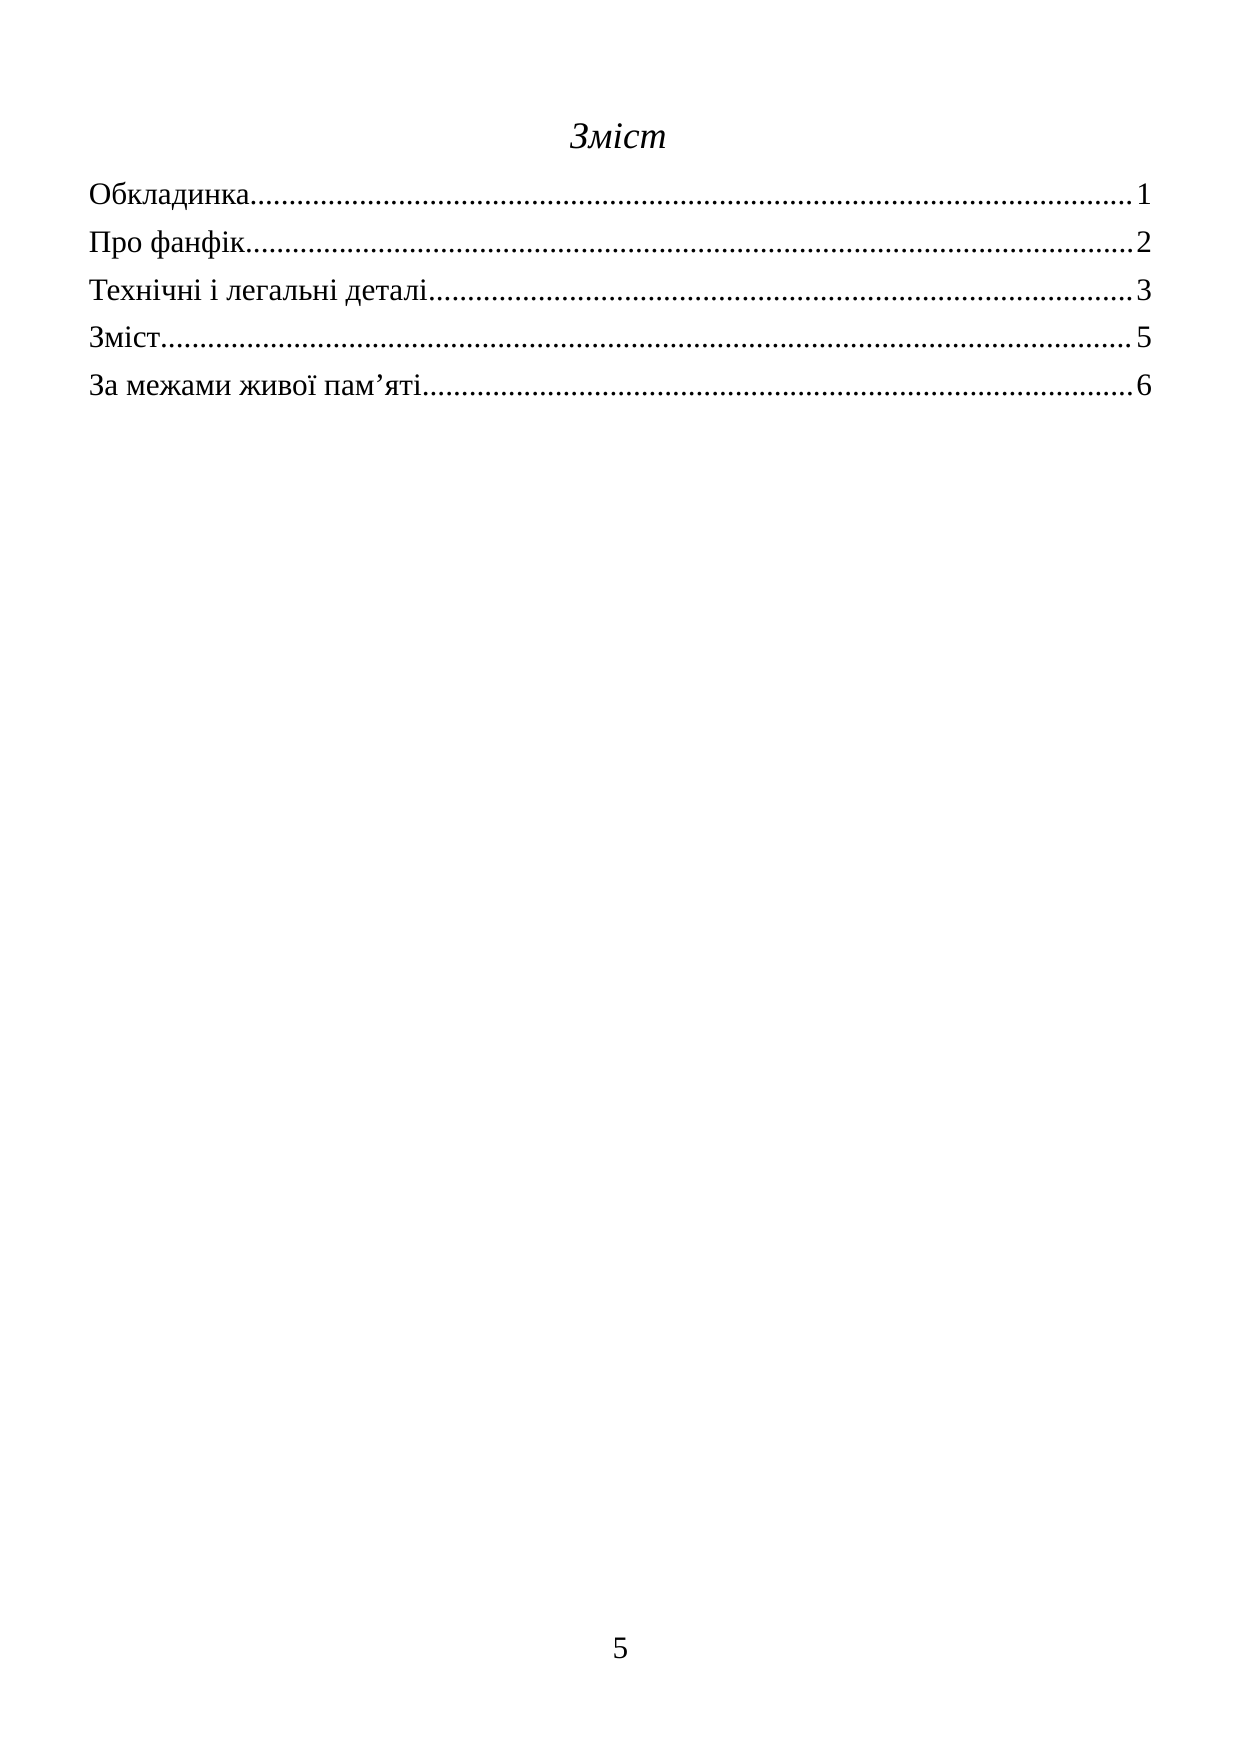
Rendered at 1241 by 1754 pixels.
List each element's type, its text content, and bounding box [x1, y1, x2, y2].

text За межами живої пам’яті 6 [88, 366, 1152, 402]
text Про фанфік 2 [88, 223, 1152, 259]
text Технічні і легальні деталі 3 [88, 271, 1152, 307]
subtitle Зміст [88, 113, 1152, 157]
text Обкладинка 1 [88, 175, 1152, 211]
text Зміст 5 [88, 318, 1152, 354]
